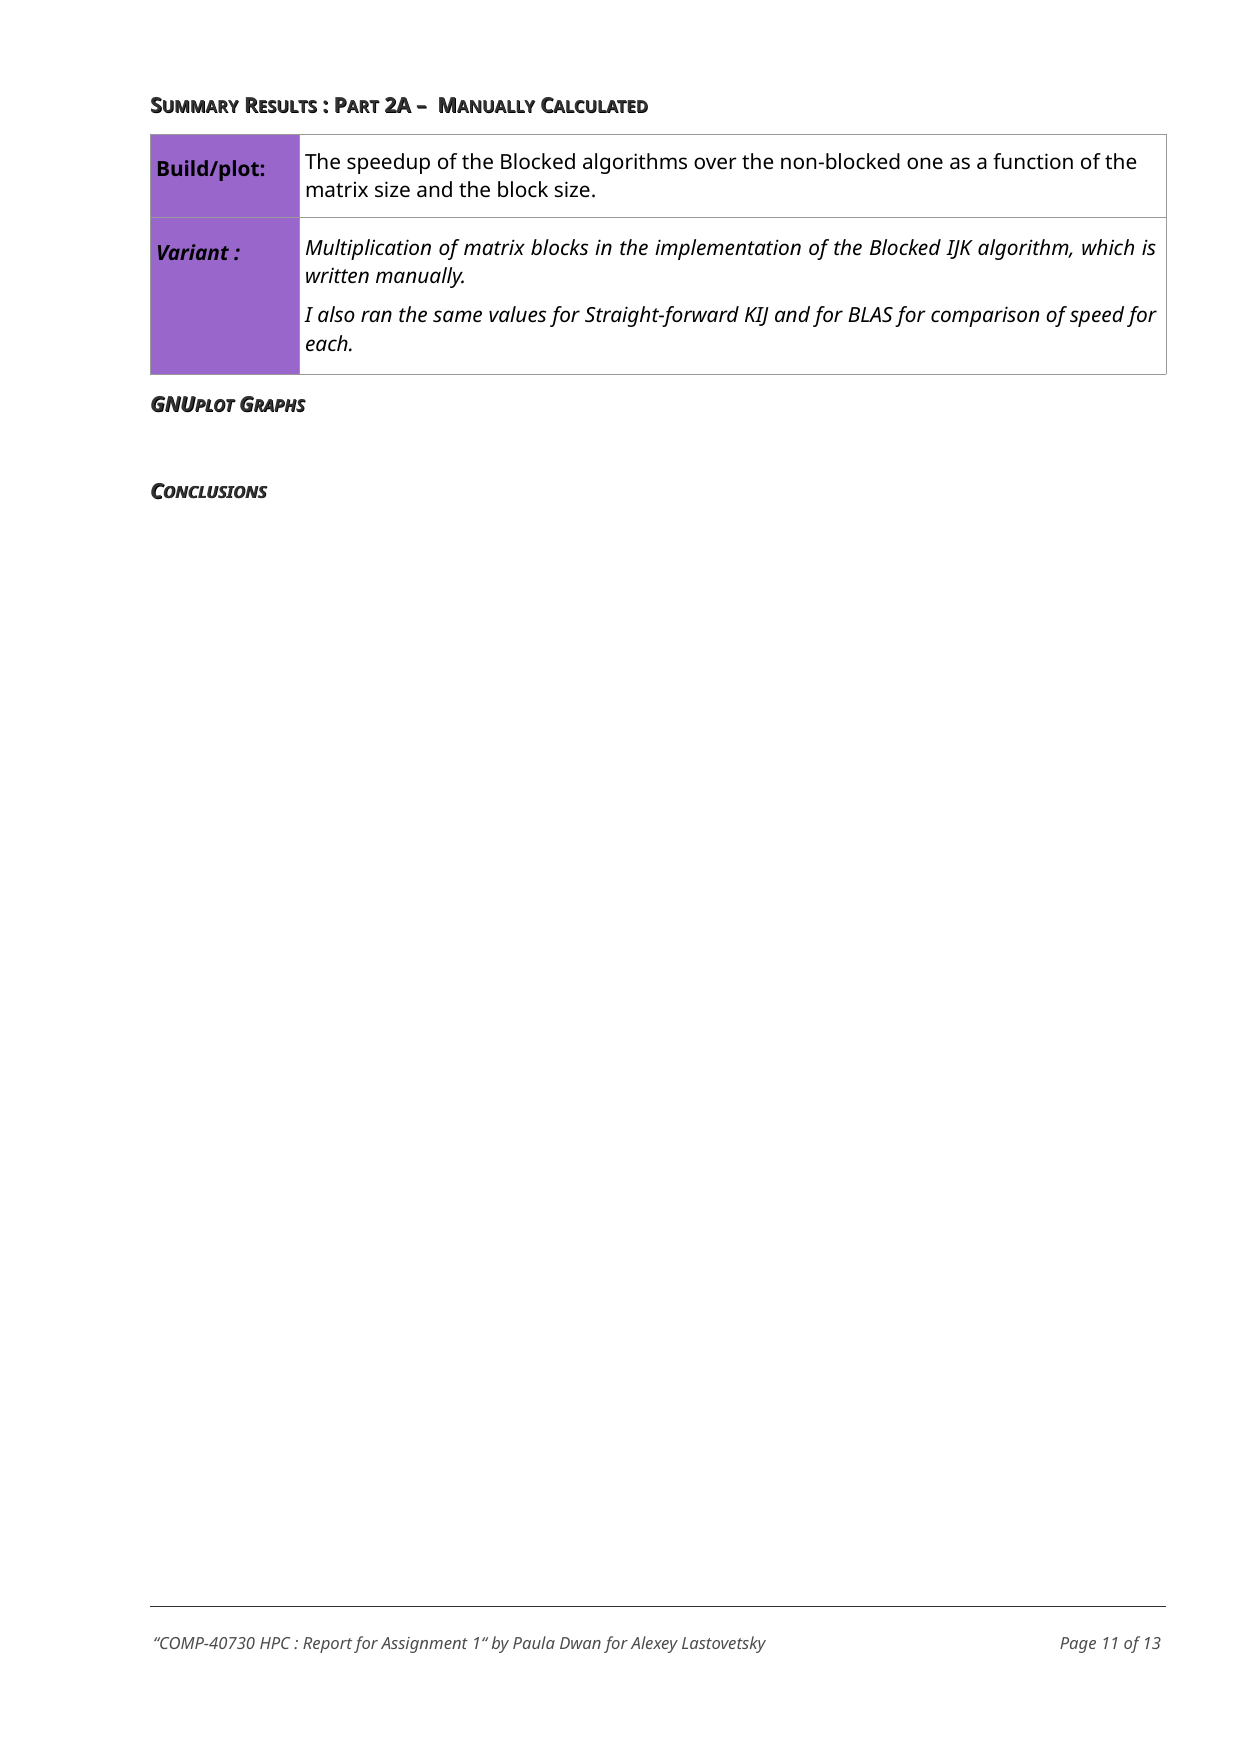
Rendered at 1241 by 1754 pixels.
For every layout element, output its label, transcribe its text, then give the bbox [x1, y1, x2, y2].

subtitle GNUplot Graphs [150, 389, 1166, 417]
subtitle Summary Results : Part 2A – Manually Calculated [150, 90, 1166, 118]
table_header Build/plot: [151, 135, 299, 217]
table_cell Multiplication of matrix blocks in the implementation of the Blocked IJK algorithm, which is written manually. I also ran the same values for Straight-forward KIJ and for BLAS for comparison of speed for each. [300, 218, 1166, 374]
table_cell Variant : [151, 218, 299, 374]
table_header The speedup of the Blocked algorithms over the non-blocked one as a function of the matrix size and the block size. [300, 135, 1166, 217]
subtitle Conclusions [150, 476, 1166, 504]
